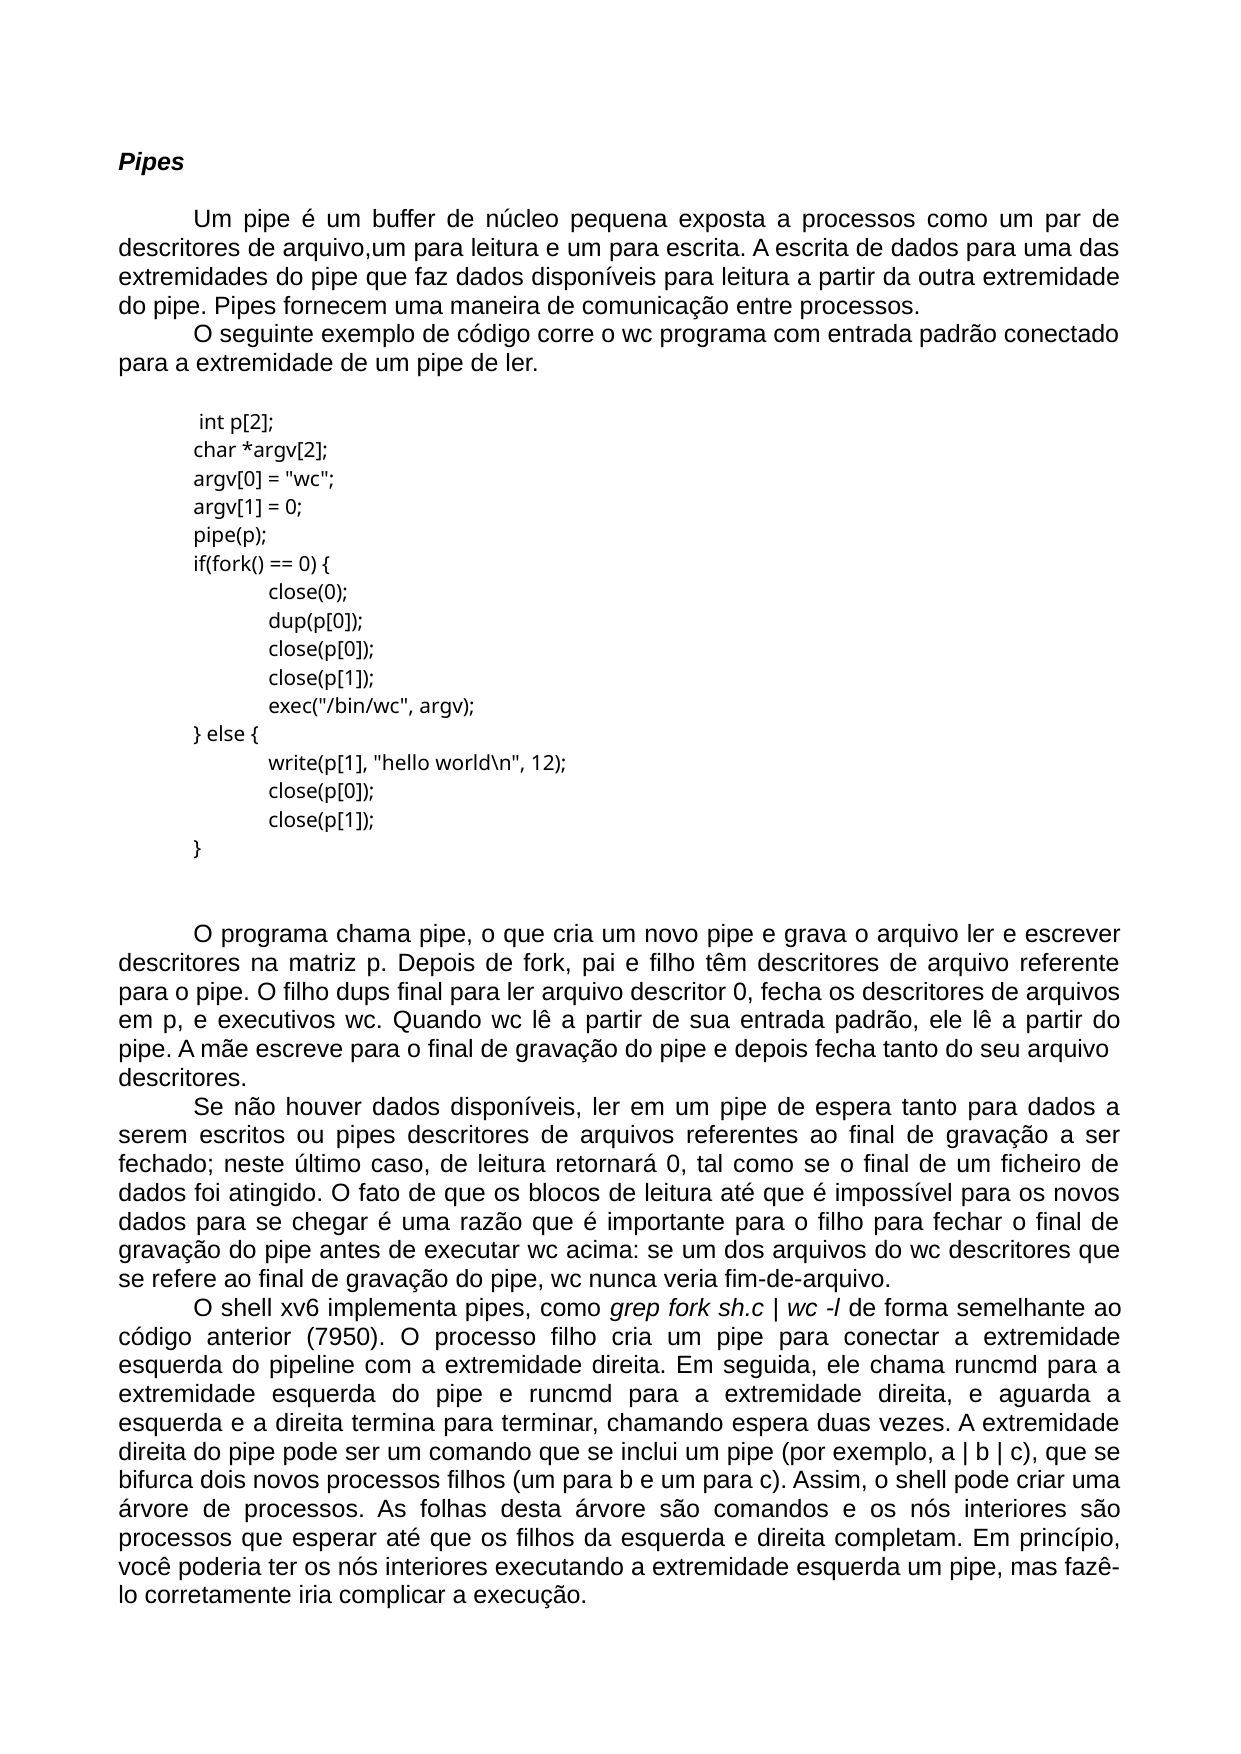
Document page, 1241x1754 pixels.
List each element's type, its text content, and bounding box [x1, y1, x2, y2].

text } else { [118, 719, 1122, 748]
text O programa chama pipe, o que cria um novo pipe e grava o arquivo ler e escrever descritores na matriz p. Depois de fork, pai e filho têm descritores de arquivo referente para o pipe. O filho dups final para ler arquivo descritor 0, fecha os descritores de arquivos [118, 919, 1122, 1005]
text O seguinte exemplo de código corre o wc programa com entrada padrão conectado [118, 319, 1122, 348]
text exec("/bin/wc", argv); [118, 691, 1122, 719]
text argv[0] = "wc"; [118, 464, 1122, 492]
text if(fork() == 0) { [118, 549, 1122, 577]
text write(p[1], "hello world\n", 12); [118, 748, 1122, 776]
text close(0); [118, 577, 1122, 606]
text close(p[1]); [118, 663, 1122, 691]
text close(p[0]); [118, 634, 1122, 663]
text Pipes [118, 147, 1122, 176]
text Um pipe é um buffer de núcleo pequena exposta a processos como um par de descritores de arquivo,um para leitura e um para escrita. A escrita de dados para uma das extremidades do pipe que faz dados disponíveis para leitura a partir da outra extremidade do pipe. Pipes fornecem uma maneira de comunicação entre processos. [118, 204, 1122, 319]
text argv[1] = 0; [118, 492, 1122, 521]
text pipe(p); [118, 521, 1122, 549]
text para a extremidade de um pipe de ler. [118, 348, 1122, 377]
text } [118, 833, 1122, 862]
text int p[2]; [118, 406, 1122, 435]
text O shell xv6 implementa pipes, como grep fork sh.c | wc -l de forma semelhante ao código anterior (7950). O processo filho cria um pipe para conectar a extremidade esquerda do pipeline com a extremidade direita. Em seguida, ele chama runcmd para a extremidade esquerda do pipe e runcmd para a extremidade direita, e aguarda a esquerda e a direita termina para terminar, chamando espera duas vezes. A extremidade direita do pipe pode ser um comando que se inclui um pipe (por exemplo, a | b | c), que se bifurca dois novos processos filhos (um para b e um para c). Assim, o shell pode criar uma árvore de processos. As folhas desta árvore são comandos e os nós interiores são processos que esperar até que os filhos da esquerda e direita completam. Em princípio, você poderia ter os nós interiores executando a extremidade esquerda um pipe, mas fazê-lo corretamente iria complicar a execução. [118, 1293, 1122, 1609]
text em p, e executivos wc. Quando wc lê a partir de sua entrada padrão, ele lê a partir do pipe. A mãe escreve para o final de gravação do pipe e depois fecha tanto do seu arquivo [118, 1005, 1122, 1063]
text close(p[1]); [118, 805, 1122, 833]
text descritores. [118, 1063, 1122, 1091]
text Se não houver dados disponíveis, ler em um pipe de espera tanto para dados a serem escritos ou pipes descritores de arquivos referentes ao final de gravação a ser fechado; neste último caso, de leitura retornará 0, tal como se o final de um ficheiro de dados foi atingido. O fato de que os blocos de leitura até que é impossível para os novos dados para se chegar é uma razão que é importante para o filho para fechar o final de gravação do pipe antes de executar wc acima: se um dos arquivos do wc descritores que se refere ao final de gravação do pipe, wc nunca veria fim-de-arquivo. [118, 1091, 1122, 1293]
text dup(p[0]); [118, 606, 1122, 634]
text close(p[0]); [118, 776, 1122, 805]
text char *argv[2]; [118, 435, 1122, 464]
